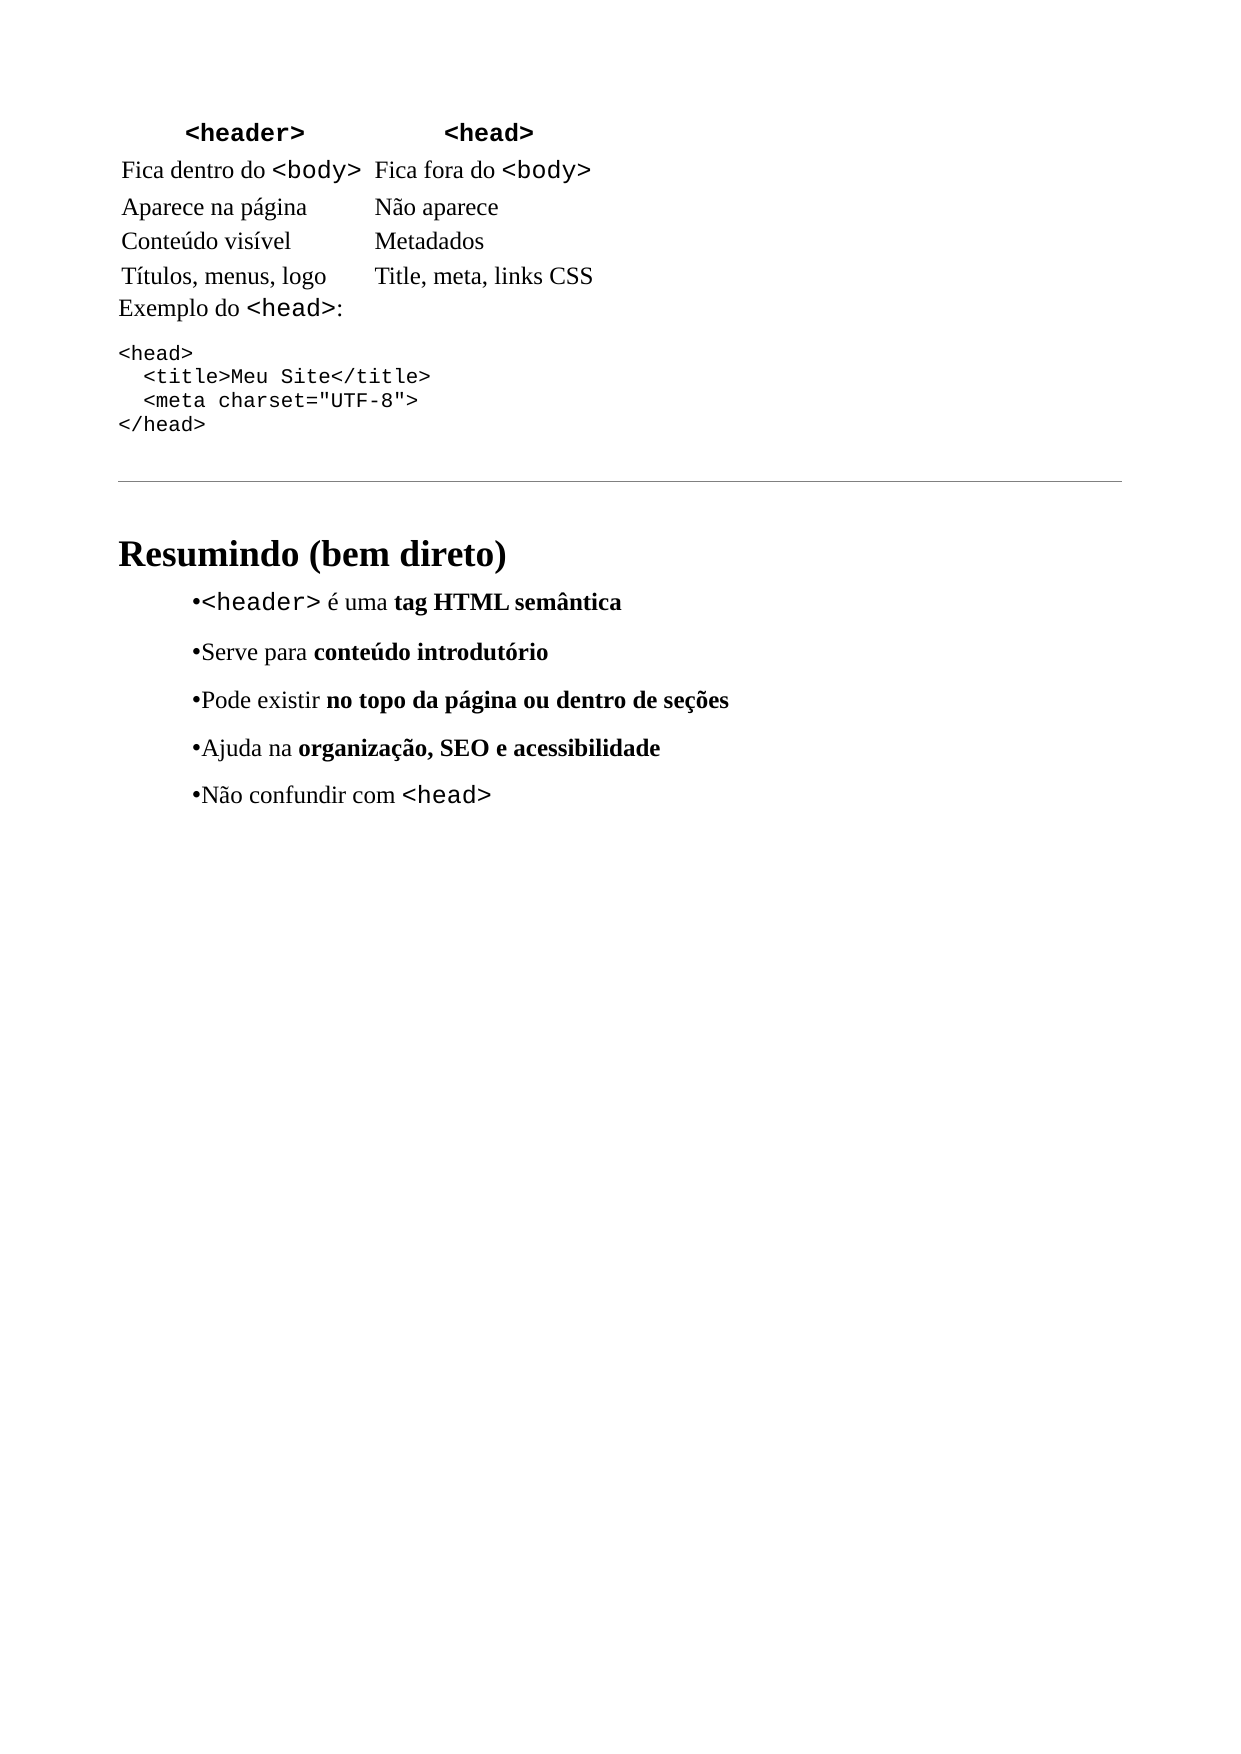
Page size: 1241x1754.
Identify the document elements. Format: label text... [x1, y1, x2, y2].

list Pode existir no topo da página ou dentro de seções [118, 685, 1122, 714]
table_header <head> [371, 118, 606, 152]
subtitle Resumindo (bem direto) [118, 532, 1122, 575]
text </head> [118, 414, 1122, 437]
list <header> é uma tag HTML semântica [118, 587, 1122, 618]
list Serve para conteúdo introdutório [118, 637, 1122, 666]
table_cell Fica fora do <body> [371, 152, 606, 189]
list Ajuda na organização, SEO e acessibilidade [118, 733, 1122, 761]
text <meta charset="UTF-8"> [118, 390, 1122, 414]
table_cell Conteúdo visível [118, 224, 371, 258]
table_header <header> [118, 118, 371, 152]
table_cell Metadados [371, 224, 606, 258]
table_cell Aparece na página [118, 189, 371, 223]
table_cell Títulos, menus, logo [118, 258, 371, 293]
table_cell Não aparece [371, 189, 606, 223]
text Exemplo do <head>: [118, 293, 1122, 323]
text <title>Meu Site</title> [118, 366, 1122, 390]
list Não confundir com <head> [118, 780, 1122, 811]
table_cell Fica dentro do <body> [118, 152, 371, 189]
table_cell Title, meta, links CSS [371, 258, 606, 293]
text <head> [118, 343, 1122, 366]
